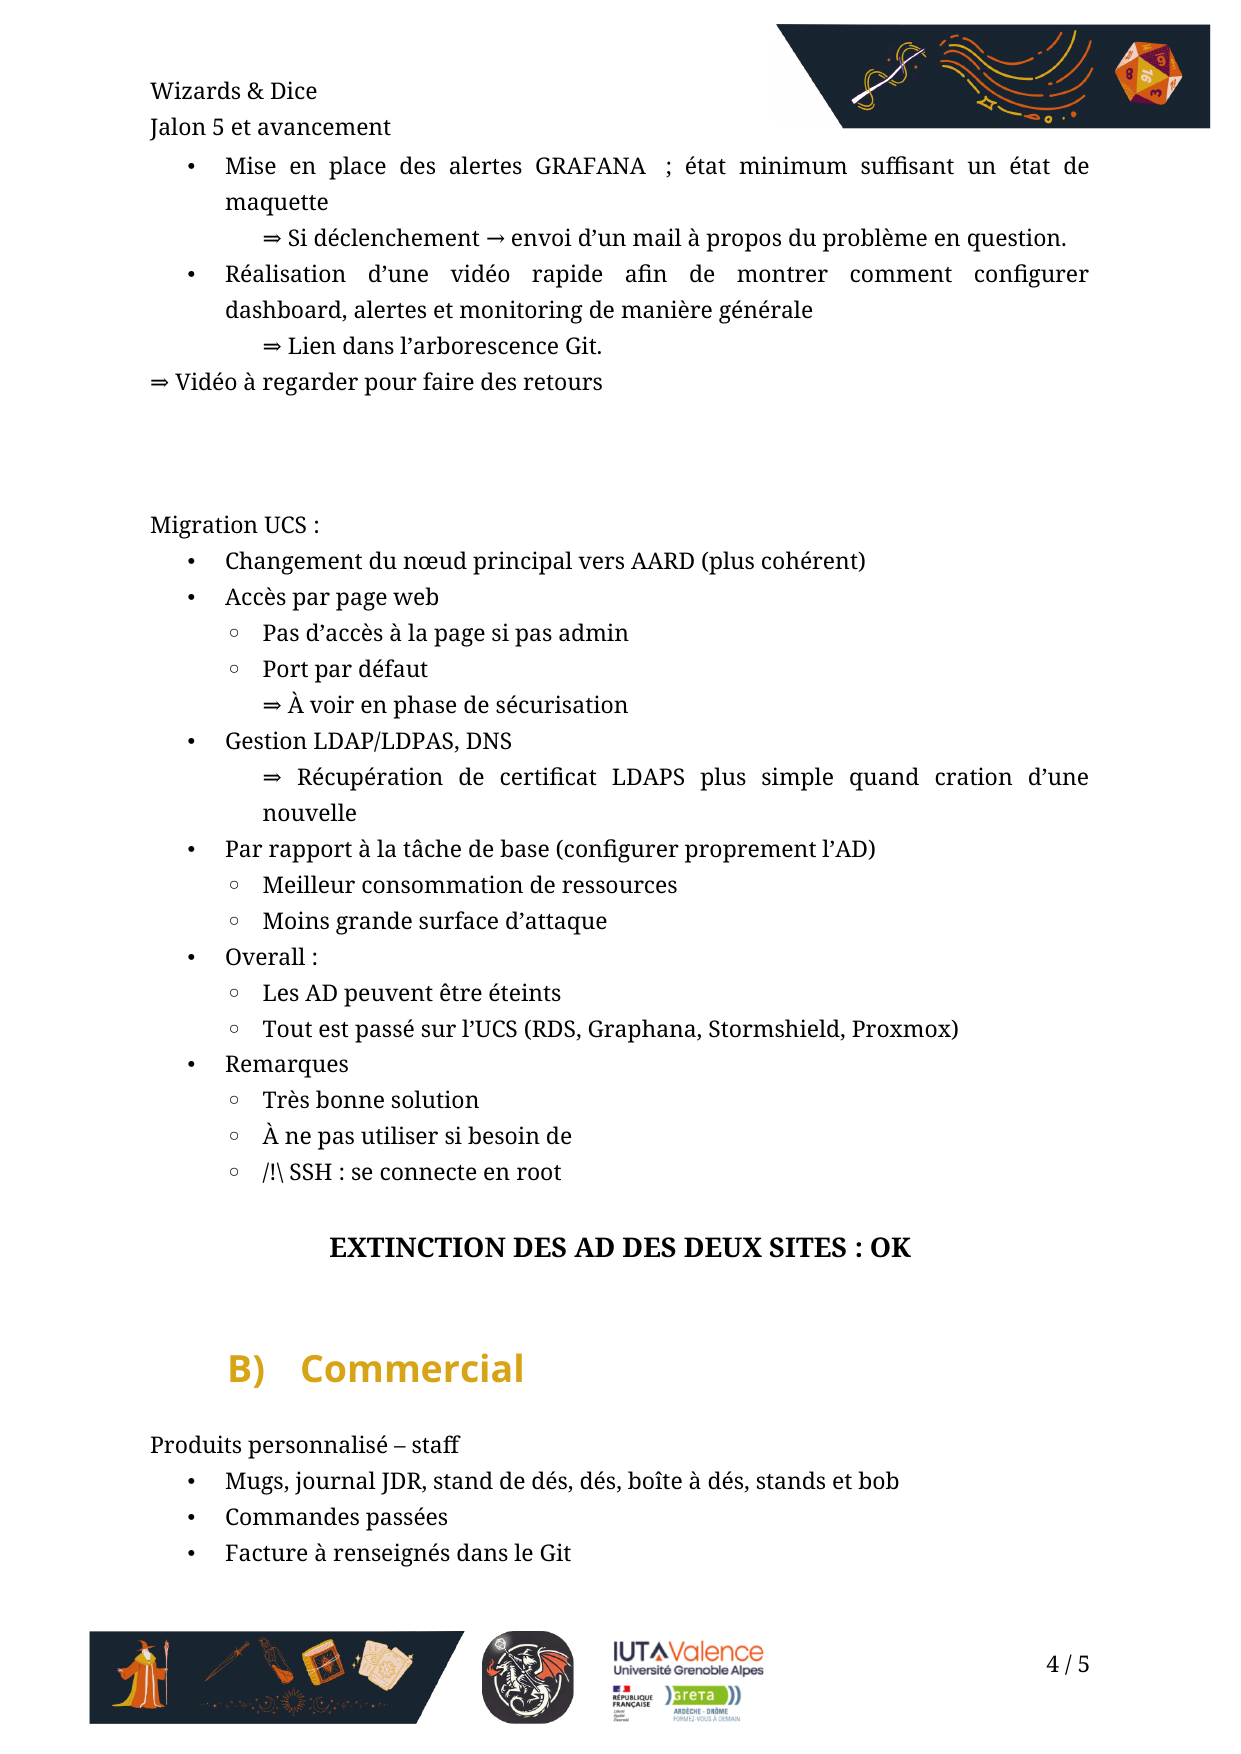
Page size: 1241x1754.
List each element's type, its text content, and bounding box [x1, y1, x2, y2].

text Produits personnalisé – staff [150, 1429, 1090, 1461]
picture [771, 21, 1218, 131]
list ⇒ Récupération de certificat LDAPS plus simple quand cration d’une nouvelle [225, 761, 1090, 828]
list Tout est passé sur l’UCS (RDS, Graphana, Stormshield, Proxmox) [225, 1012, 1090, 1044]
picture [81, 1620, 788, 1733]
list /!\ SSH : se connecte en root [225, 1156, 1090, 1187]
subtitle Commercial [227, 1342, 1090, 1393]
list Changement du nœud principal vers AARD (plus cohérent) [187, 545, 1090, 577]
list Mise en place des alertes GRAFANA ; état minimum suffisant un état de maquette [187, 150, 1090, 217]
list Par rapport à la tâche de base (configurer proprement l’AD) [187, 833, 1090, 864]
list Très bonne solution [225, 1084, 1090, 1116]
list Overall : [187, 941, 1090, 972]
text EXTINCTION DES AD DES DEUX SITES : OK [150, 1228, 1090, 1265]
list Remarques [187, 1048, 1090, 1080]
list Gestion LDAP/LDPAS, DNS [187, 725, 1090, 756]
list ⇒ Si déclenchement → envoi d’un mail à propos du problème en question. [225, 222, 1090, 253]
text Migration UCS : [150, 509, 1090, 541]
list Commandes passées [187, 1501, 1090, 1532]
list Facture à renseignés dans le Git [187, 1537, 1090, 1568]
text ⇒ Vidéo à regarder pour faire des retours [150, 366, 1090, 397]
list Réalisation d’une vidéo rapide afin de montrer comment configurer dashboard, alertes et monitoring de manière générale [187, 258, 1090, 325]
list Port par défaut [225, 653, 1090, 684]
list Les AD peuvent être éteints [225, 977, 1090, 1008]
list ⇒ À voir en phase de sécurisation [225, 689, 1090, 720]
list Pas d’accès à la page si pas admin [225, 617, 1090, 648]
list Mugs, journal JDR, stand de dés, dés, boîte à dés, stands et bob [187, 1465, 1090, 1497]
list Accès par page web [187, 581, 1090, 612]
list Moins grande surface d’attaque [225, 905, 1090, 936]
list ⇒ Lien dans l’arborescence Git. [225, 330, 1090, 361]
list Meilleur consommation de ressources [225, 869, 1090, 900]
list À ne pas utiliser si besoin de [225, 1120, 1090, 1152]
